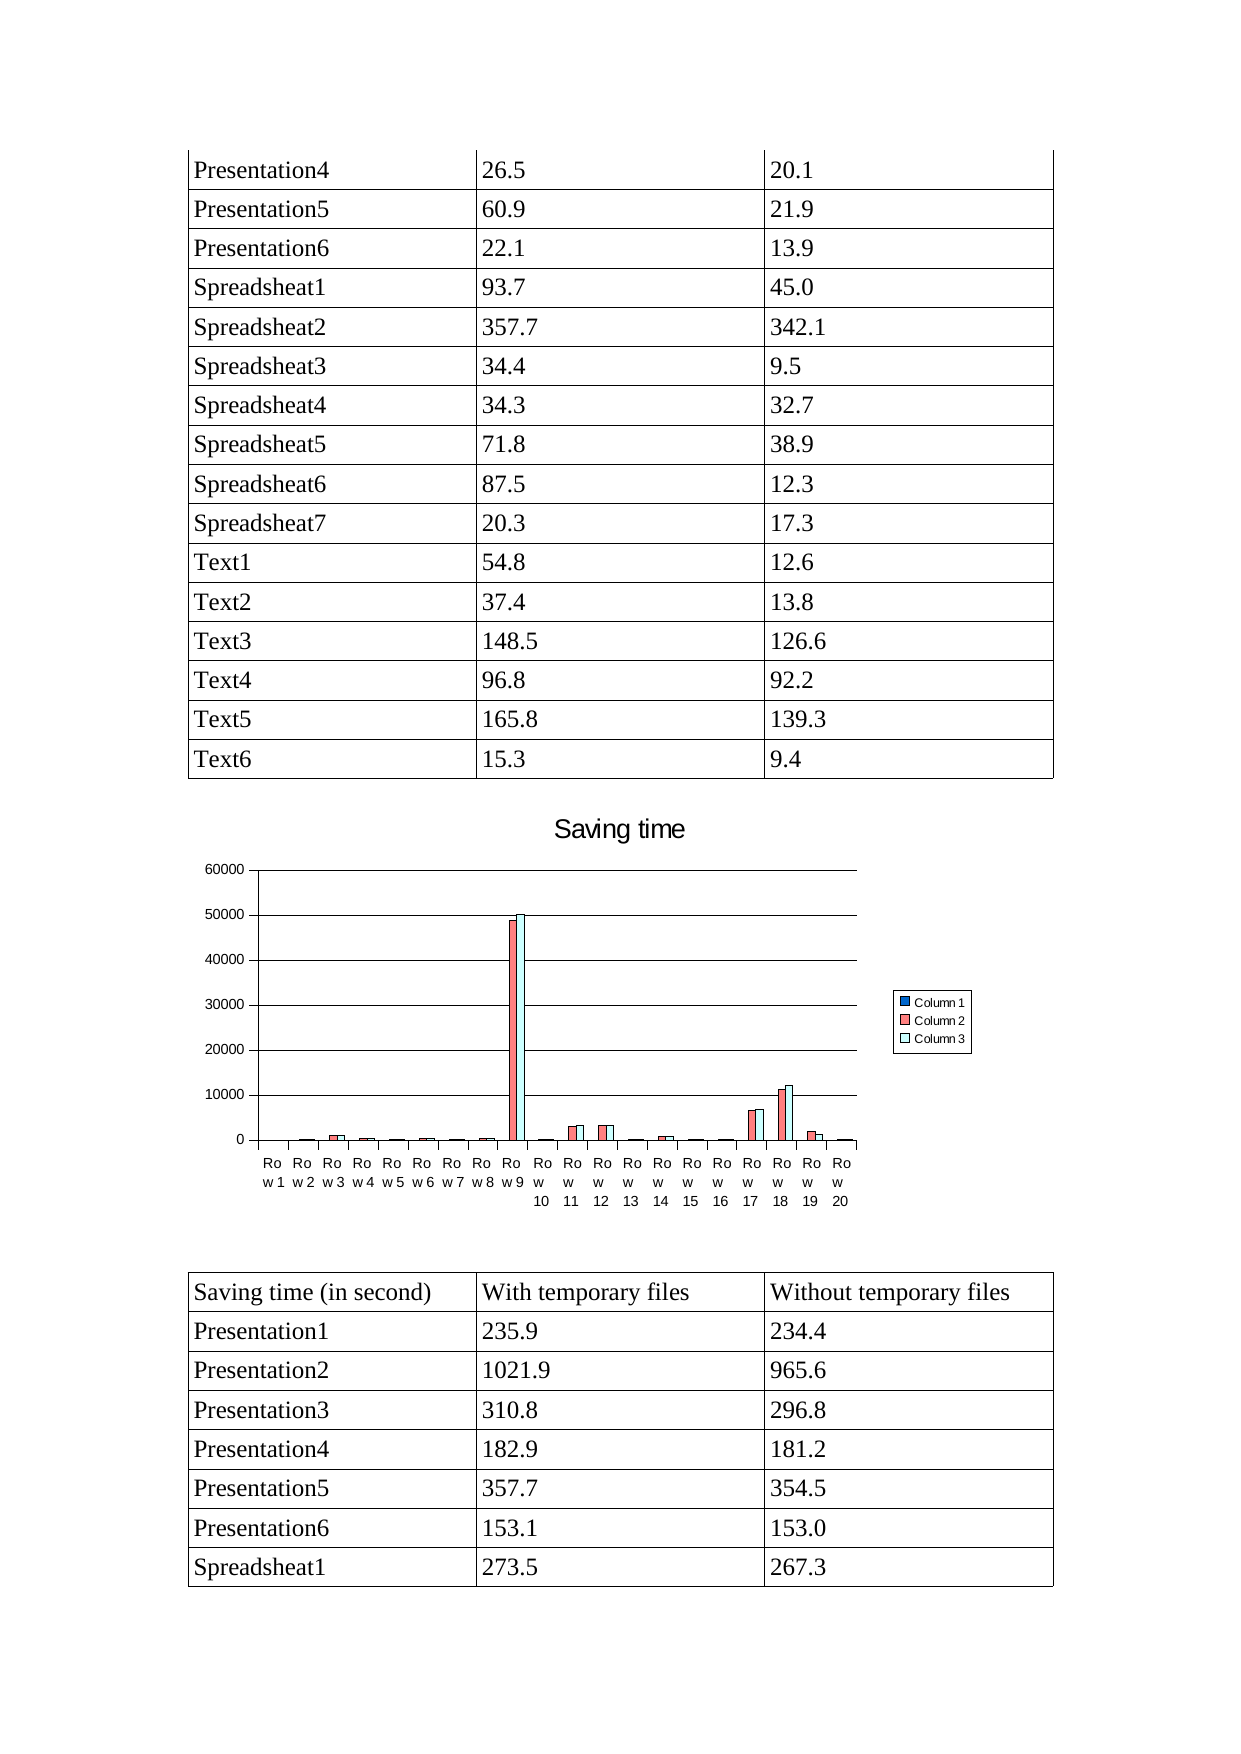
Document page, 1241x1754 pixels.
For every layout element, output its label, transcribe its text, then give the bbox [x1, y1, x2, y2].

table_cell 34.4 [477, 347, 764, 385]
table_cell 12.6 [765, 544, 1053, 582]
table_cell 234.4 [765, 1312, 1053, 1351]
table_cell Spreadsheat3 [189, 347, 476, 385]
table_cell 13.9 [765, 229, 1053, 268]
table_cell 965.6 [765, 1352, 1053, 1390]
table_cell 93.7 [477, 269, 764, 307]
table_cell 45.0 [765, 269, 1053, 307]
table_cell 139.3 [765, 701, 1053, 739]
table_cell 71.8 [477, 426, 764, 464]
table_cell Text5 [189, 701, 476, 739]
table_cell Presentation3 [189, 1391, 476, 1429]
table_cell 21.9 [765, 190, 1053, 228]
table_cell 357.7 [477, 1470, 764, 1508]
table_cell 37.4 [477, 583, 764, 621]
table_header Without temporary files [765, 1273, 1053, 1311]
table_cell 310.8 [477, 1391, 764, 1429]
table_cell Presentation2 [189, 1352, 476, 1390]
table_cell Text6 [189, 740, 476, 778]
table_cell Presentation6 [189, 1509, 476, 1547]
table_cell 357.7 [477, 308, 764, 346]
table_cell 54.8 [477, 544, 764, 582]
table_cell 267.3 [765, 1548, 1053, 1586]
table_cell 60.9 [477, 190, 764, 228]
table_cell Spreadsheat1 [189, 269, 476, 307]
table_cell 153.0 [765, 1509, 1053, 1547]
table_cell Spreadsheat5 [189, 426, 476, 464]
table_header With temporary files [477, 1273, 764, 1311]
table_cell 181.2 [765, 1430, 1053, 1469]
table_cell 235.9 [477, 1312, 764, 1351]
table_cell Presentation1 [189, 1312, 476, 1351]
table_cell 22.1 [477, 229, 764, 268]
table_cell 296.8 [765, 1391, 1053, 1429]
table_cell 182.9 [477, 1430, 764, 1469]
table_cell 96.8 [477, 661, 764, 700]
table_cell 26.5 [477, 150, 764, 189]
table_cell 126.6 [765, 622, 1053, 660]
table_cell 12.3 [765, 465, 1053, 503]
table_cell 273.5 [477, 1548, 764, 1586]
table_cell 165.8 [477, 701, 764, 739]
table_cell 92.2 [765, 661, 1053, 700]
table_cell 20.3 [477, 504, 764, 543]
table_cell Spreadsheat1 [189, 1548, 476, 1586]
table_cell 34.3 [477, 386, 764, 425]
table_cell 32.7 [765, 386, 1053, 425]
table_cell Text1 [189, 544, 476, 582]
table_cell 17.3 [765, 504, 1053, 543]
table_cell 20.1 [765, 150, 1053, 189]
table_cell Text4 [189, 661, 476, 700]
table_cell 38.9 [765, 426, 1053, 464]
table_cell Presentation4 [189, 1430, 476, 1469]
table_cell Presentation5 [189, 1470, 476, 1508]
table_cell Presentation4 [189, 150, 476, 189]
table_cell Spreadsheat6 [189, 465, 476, 503]
table_cell 148.5 [477, 622, 764, 660]
table_cell Text2 [189, 583, 476, 621]
table_cell Text3 [189, 622, 476, 660]
table_cell 87.5 [477, 465, 764, 503]
table_header Saving time (in second) [189, 1273, 476, 1311]
table_cell 15.3 [477, 740, 764, 778]
table_cell Spreadsheat4 [189, 386, 476, 425]
table_cell 9.4 [765, 740, 1053, 778]
table_cell Spreadsheat7 [189, 504, 476, 543]
table_cell Spreadsheat2 [189, 308, 476, 346]
table_cell 13.8 [765, 583, 1053, 621]
table_cell 9.5 [765, 347, 1053, 385]
table_cell 354.5 [765, 1470, 1053, 1508]
table_cell 342.1 [765, 308, 1053, 346]
table_cell 1021.9 [477, 1352, 764, 1390]
table_cell Presentation5 [189, 190, 476, 228]
table_cell 153.1 [477, 1509, 764, 1547]
table_cell Presentation6 [189, 229, 476, 268]
